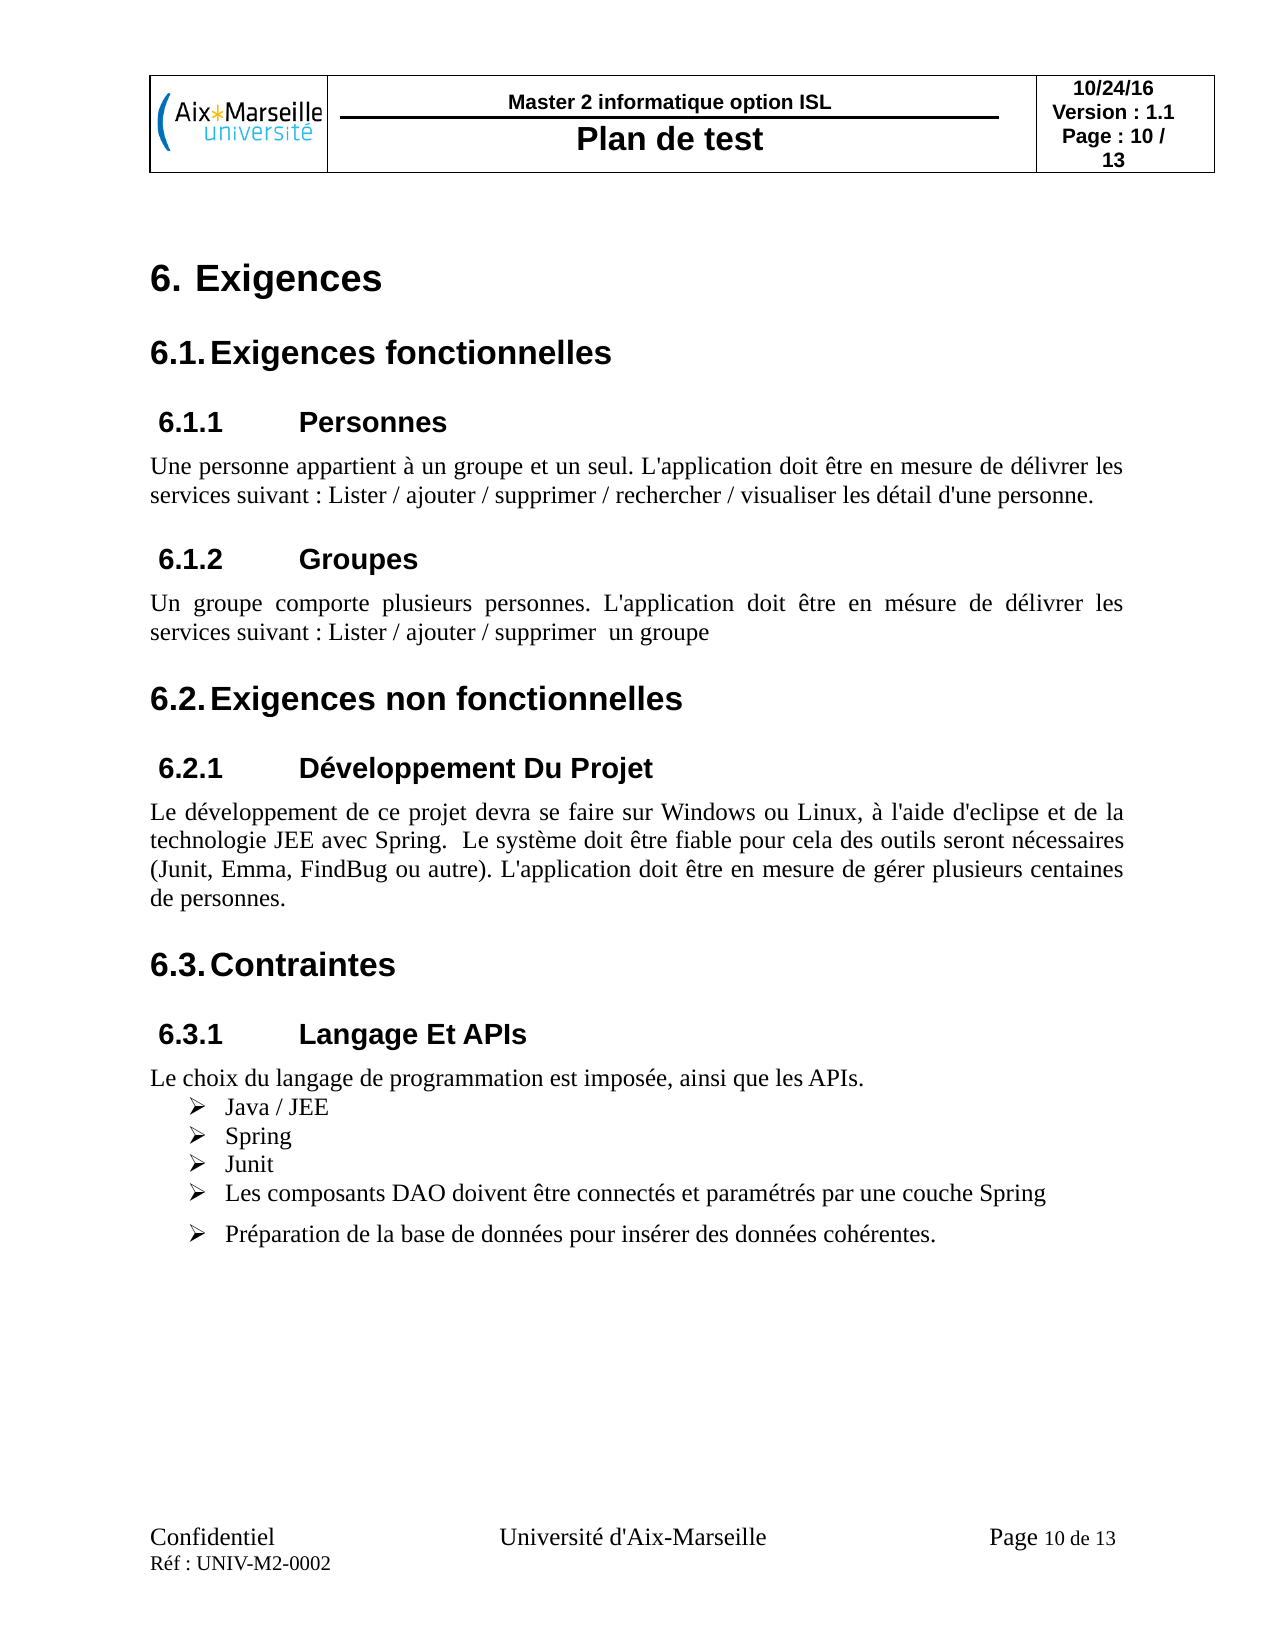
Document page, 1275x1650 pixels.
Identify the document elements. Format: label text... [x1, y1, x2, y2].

subtitle Exigences fonctionnelles [150, 333, 1125, 372]
text Le choix du langage de programmation est imposée, ainsi que les APIs. [150, 1063, 1125, 1092]
subtitle Personnes [150, 405, 1125, 439]
list Les composants DAO doivent être connectés et paramétrés par une couche Spring [187, 1178, 1125, 1207]
subtitle Langage et APIs [150, 1017, 1125, 1051]
list Junit [187, 1149, 1125, 1178]
subtitle Développement du projet [150, 751, 1125, 784]
picture [157, 93, 322, 151]
text Une personne appartient à un groupe et un seul. L'application doit être en mesure de délivrer les services suivant : Lister / ajouter / supprimer / rechercher / visualiser les détail d'une personne. [150, 451, 1125, 509]
list Spring [187, 1121, 1125, 1149]
list Préparation de la base de données pour insérer des données cohérentes. [187, 1219, 1125, 1248]
subtitle Exigences non fonctionnelles [150, 679, 1125, 717]
subtitle Groupes [150, 542, 1125, 576]
list Java / JEE [187, 1092, 1125, 1121]
subtitle Exigences [150, 256, 1125, 300]
subtitle Contraintes [150, 945, 1125, 984]
text Un groupe comporte plusieurs personnes. L'application doit être en mésure de délivrer les services suivant : Lister / ajouter / supprimer un groupe [150, 588, 1125, 646]
text Le développement de ce projet devra se faire sur Windows ou Linux, à l'aide d'eclipse et de la technologie JEE avec Spring. Le système doit être fiable pour cela des outils seront nécessaires (Junit, Emma, FindBug ou autre). L'application doit être en mesure de gérer plusieurs centaines de personnes. [150, 797, 1125, 912]
